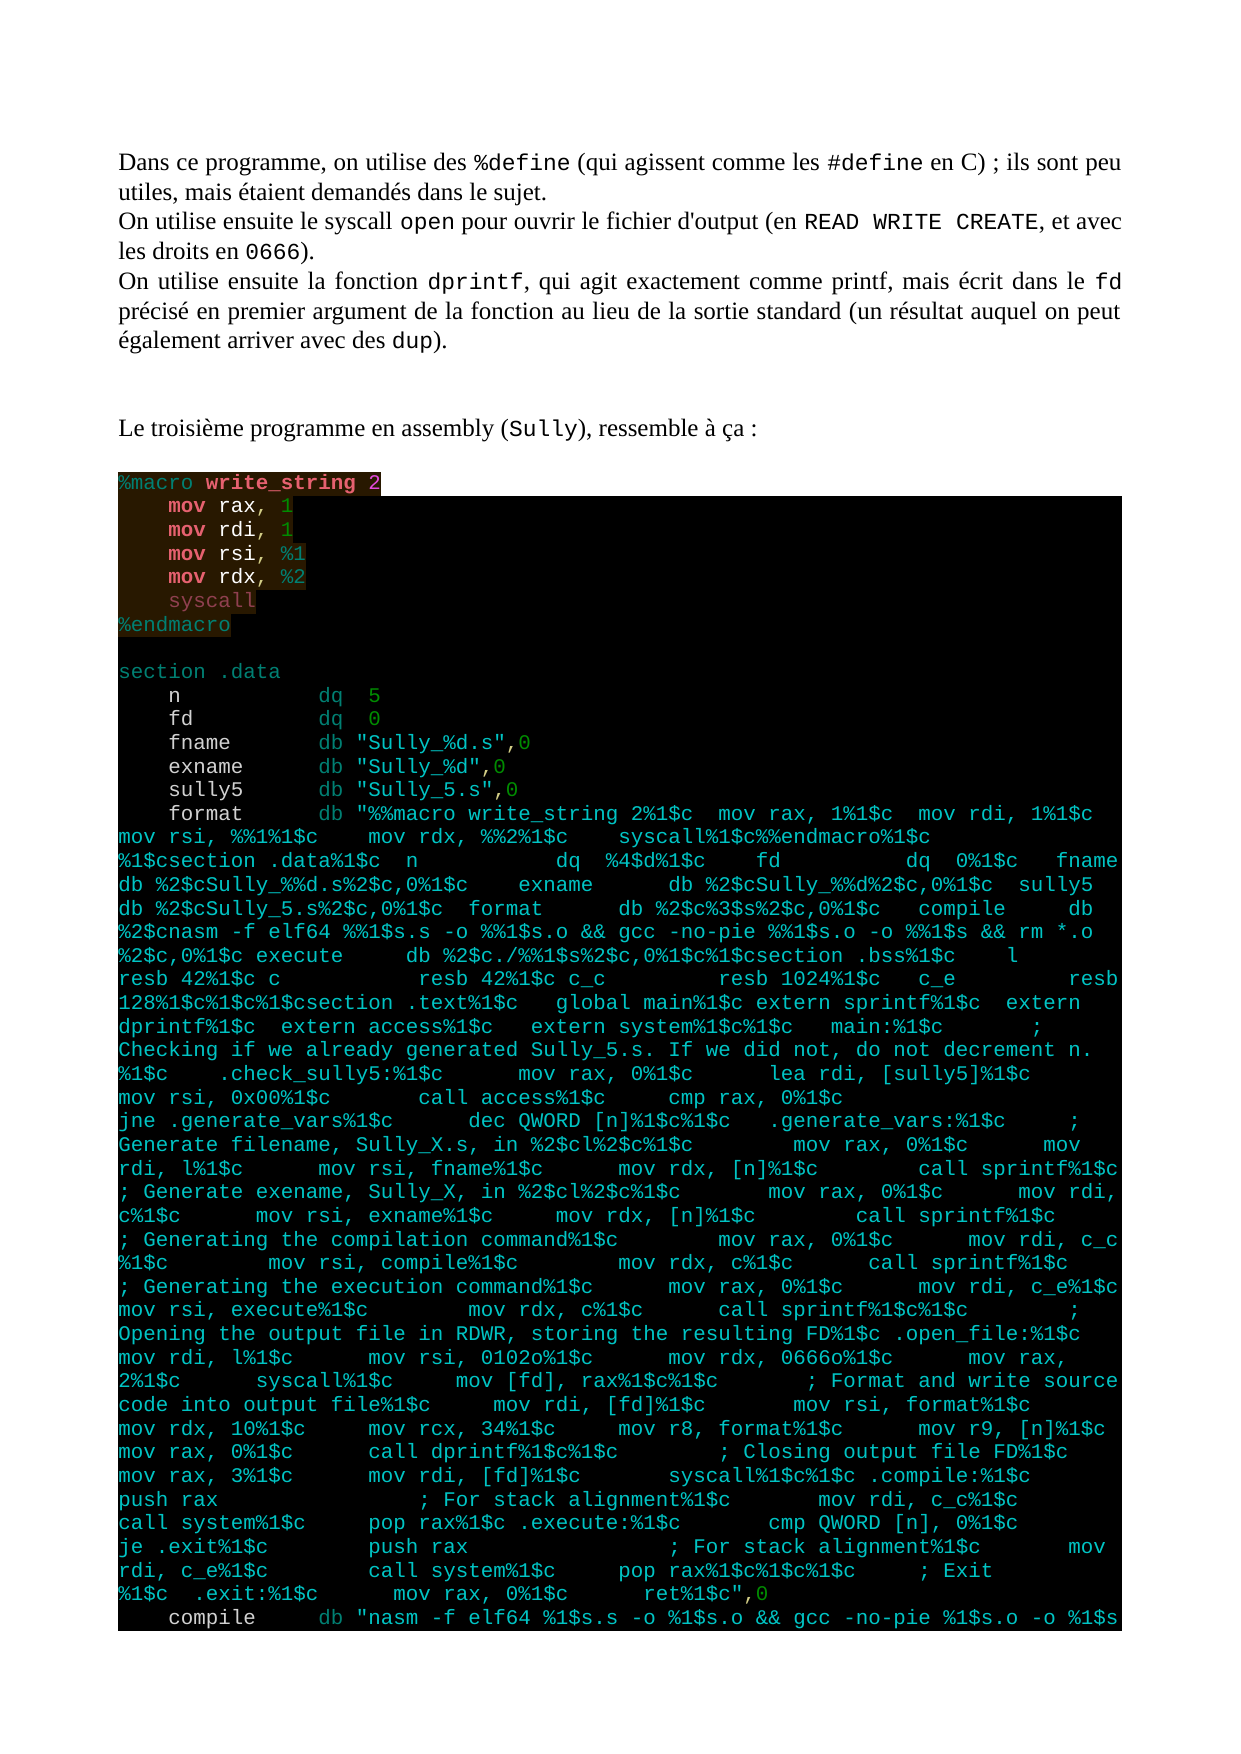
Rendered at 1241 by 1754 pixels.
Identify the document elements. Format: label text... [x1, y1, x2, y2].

text %endmacro [118, 614, 1122, 637]
text n dq 5 [118, 685, 1122, 708]
text On utilise ensuite la fonction dprintf, qui agit exactement comme printf, mais écrit dans le fd précisé en premier argument de la fonction au lieu de la sortie standard (un résultat auquel on peut également arriver avec des dup). [118, 266, 1122, 355]
text syscall [118, 590, 1122, 614]
text Dans ce programme, on utilise des %define (qui agissent comme les #define en C) ; ils sont peu utiles, mais étaient demandés dans le sujet. [118, 147, 1122, 206]
text mov rdx, %2 [118, 566, 1122, 590]
text fd dq 0 [118, 708, 1122, 732]
text mov rsi, %1 [118, 543, 1122, 566]
text exname db "Sully_%d",0 [118, 756, 1122, 779]
text %macro write_string 2 [118, 472, 1122, 496]
text fname db "Sully_%d.s",0 [118, 732, 1122, 756]
text Le troisième programme en assembly (Sully), ressemble à ça : [118, 413, 1122, 443]
text On utilise ensuite le syscall open pour ouvrir le fichier d'output (en READ WRITE CREATE, et avec les droits en 0666). [118, 206, 1122, 266]
text format db "%%macro write_string 2%1$c mov rax, 1%1$c mov rdi, 1%1$c mov rsi, %%1%1$c mov rdx, %%2%1$c syscall%1$c%%endmacro%1$c%1$csection .data%1$c n dq %4$d%1$c fd dq 0%1$c fname db %2$cSully_%%d.s%2$c,0%1$c exname db %2$cSully_%%d%2$c,0%1$c sully5 db %2$cSully_5.s%2$c,0%1$c format db %2$c%3$s%2$c,0%1$c compile db %2$cnasm -f elf64 %%1$s.s -o %%1$s.o && gcc -no-pie %%1$s.o -o %%1$s && rm *.o%2$c,0%1$c execute db %2$c./%%1$s%2$c,0%1$c%1$csection .bss%1$c l resb 42%1$c c resb 42%1$c c_c resb 1024%1$c c_e resb 128%1$c%1$c%1$csection .text%1$c global main%1$c extern sprintf%1$c extern dprintf%1$c extern access%1$c extern system%1$c%1$c main:%1$c ; Checking if we already generated Sully_5.s. If we did not, do not decrement n.%1$c .check_sully5:%1$c mov rax, 0%1$c lea rdi, [sully5]%1$c mov rsi, 0x00%1$c call access%1$c cmp rax, 0%1$c jne .generate_vars%1$c dec QWORD [n]%1$c%1$c .generate_vars:%1$c ; Generate filename, Sully_X.s, in %2$cl%2$c%1$c mov rax, 0%1$c mov rdi, l%1$c mov rsi, fname%1$c mov rdx, [n]%1$c call sprintf%1$c ; Generate exename, Sully_X, in %2$cl%2$c%1$c mov rax, 0%1$c mov rdi, c%1$c mov rsi, exname%1$c mov rdx, [n]%1$c call sprintf%1$c ; Generating the compilation command%1$c mov rax, 0%1$c mov rdi, c_c%1$c mov rsi, compile%1$c mov rdx, c%1$c call sprintf%1$c ; Generating the execution command%1$c mov rax, 0%1$c mov rdi, c_e%1$c mov rsi, execute%1$c mov rdx, c%1$c call sprintf%1$c%1$c ; Opening the output file in RDWR, storing the resulting FD%1$c .open_file:%1$c mov rdi, l%1$c mov rsi, 0102o%1$c mov rdx, 0666o%1$c mov rax, 2%1$c syscall%1$c mov [fd], rax%1$c%1$c ; Format and write source code into output file%1$c mov rdi, [fd]%1$c mov rsi, format%1$c mov rdx, 10%1$c mov rcx, 34%1$c mov r8, format%1$c mov r9, [n]%1$c mov rax, 0%1$c call dprintf%1$c%1$c ; Closing output file FD%1$c mov rax, 3%1$c mov rdi, [fd]%1$c syscall%1$c%1$c .compile:%1$c push rax ; For stack alignment%1$c mov rdi, c_c%1$c call system%1$c pop rax%1$c .execute:%1$c cmp QWORD [n], 0%1$c je .exit%1$c push rax ; For stack alignment%1$c mov rdi, c_e%1$c call system%1$c pop rax%1$c%1$c%1$c ; Exit%1$c .exit:%1$c mov rax, 0%1$c ret%1$c",0 [118, 803, 1122, 1607]
text sully5 db "Sully_5.s",0 [118, 779, 1122, 803]
text compile db "nasm -f elf64 %1$s.s -o %1$s.o && gcc -no-pie %1$s.o -o %1$s [118, 1607, 1122, 1631]
text section .data [118, 661, 1122, 685]
text mov rax, 1 [118, 496, 1122, 519]
text mov rdi, 1 [118, 519, 1122, 543]
